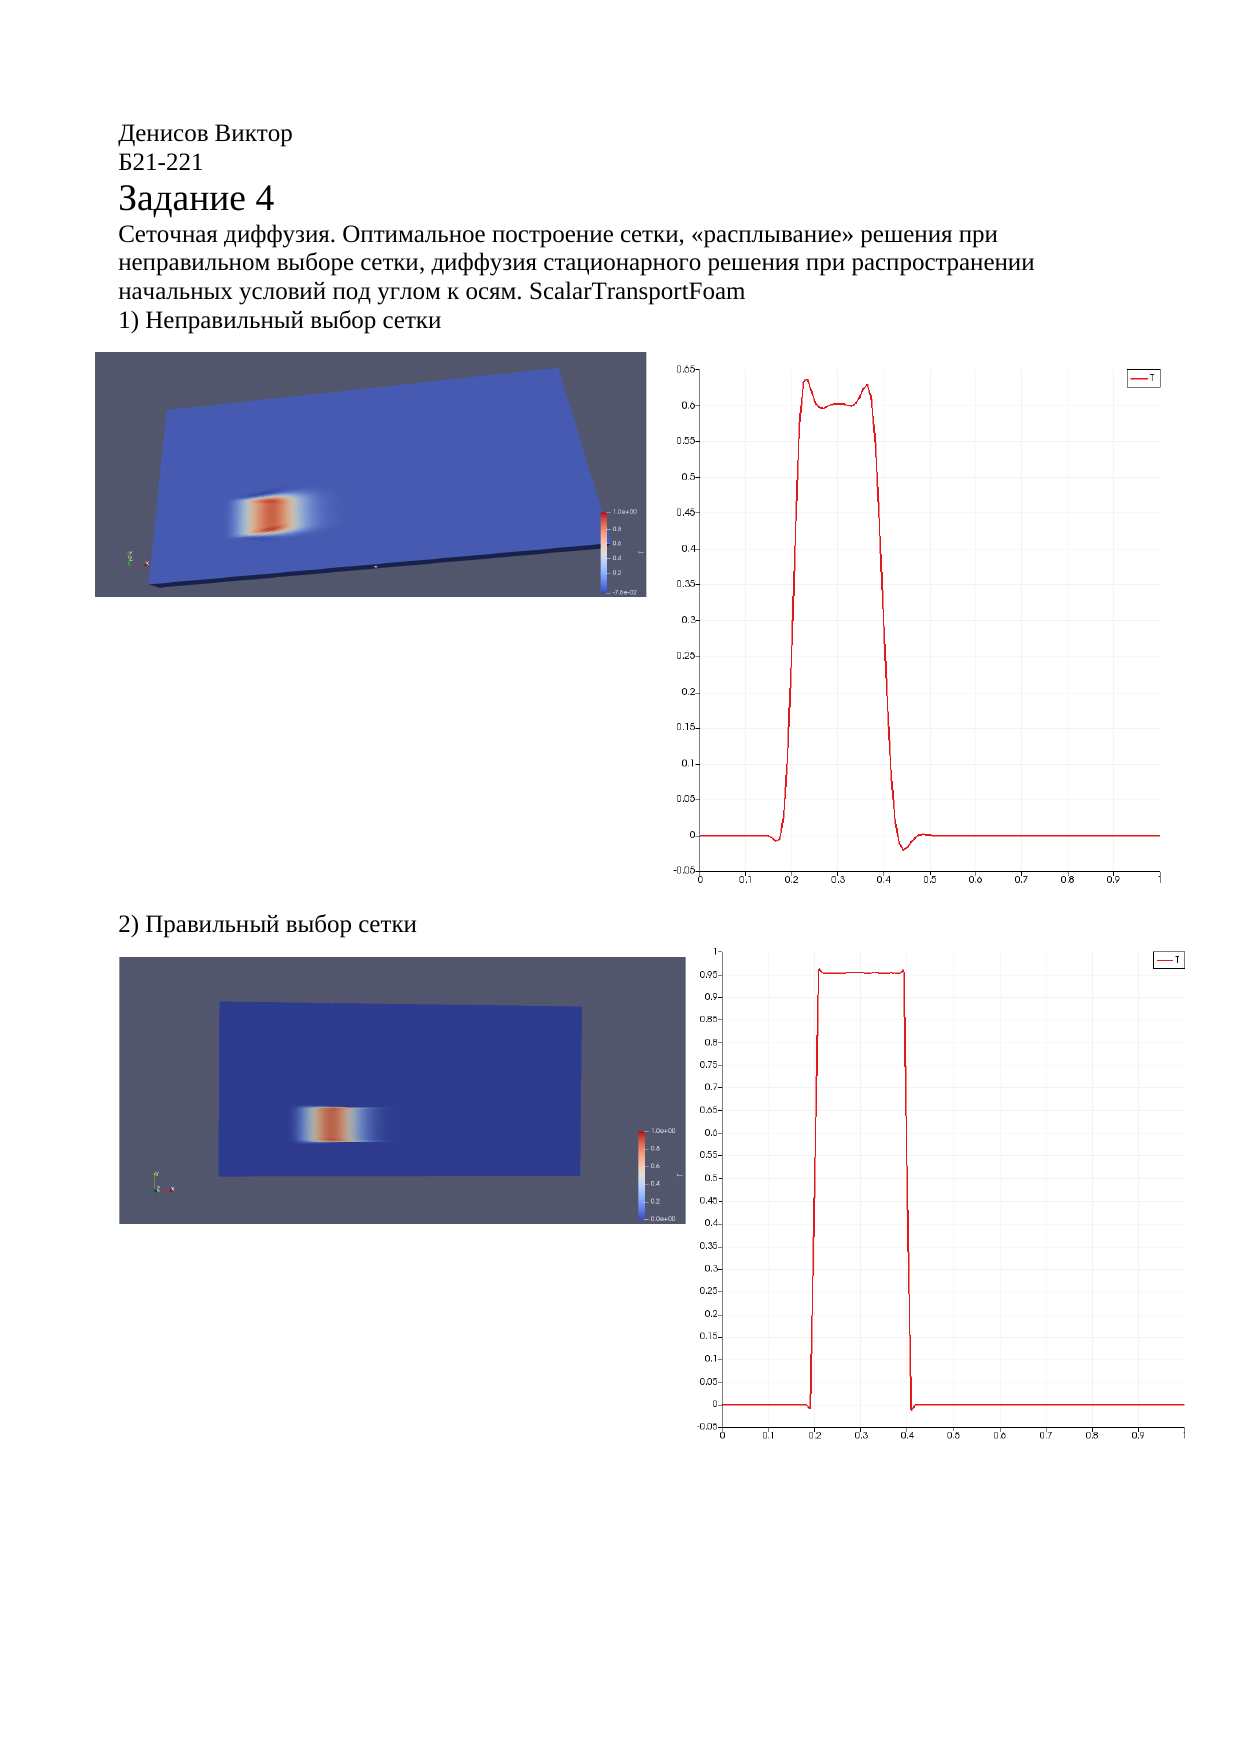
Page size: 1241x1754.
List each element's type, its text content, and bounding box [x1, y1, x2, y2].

picture [95, 352, 647, 597]
picture [666, 354, 1175, 892]
text Задание 4 [118, 176, 1122, 219]
text Б21-221 [118, 147, 1122, 176]
text Сеточная диффузия. Оптимальное построение сетки, «расплывание» решения при неправильном выборе сетки, диффузия стационарного решения при распространении начальных условий под углом к осям. ScalarTransportFoam [118, 219, 1122, 305]
text 1) Неправильный выбор сетки [118, 305, 1122, 334]
picture [119, 957, 686, 1224]
text Денисов Виктор [118, 118, 1122, 147]
picture [690, 938, 1199, 1447]
text 2) Правильный выбор сетки [118, 909, 1122, 937]
